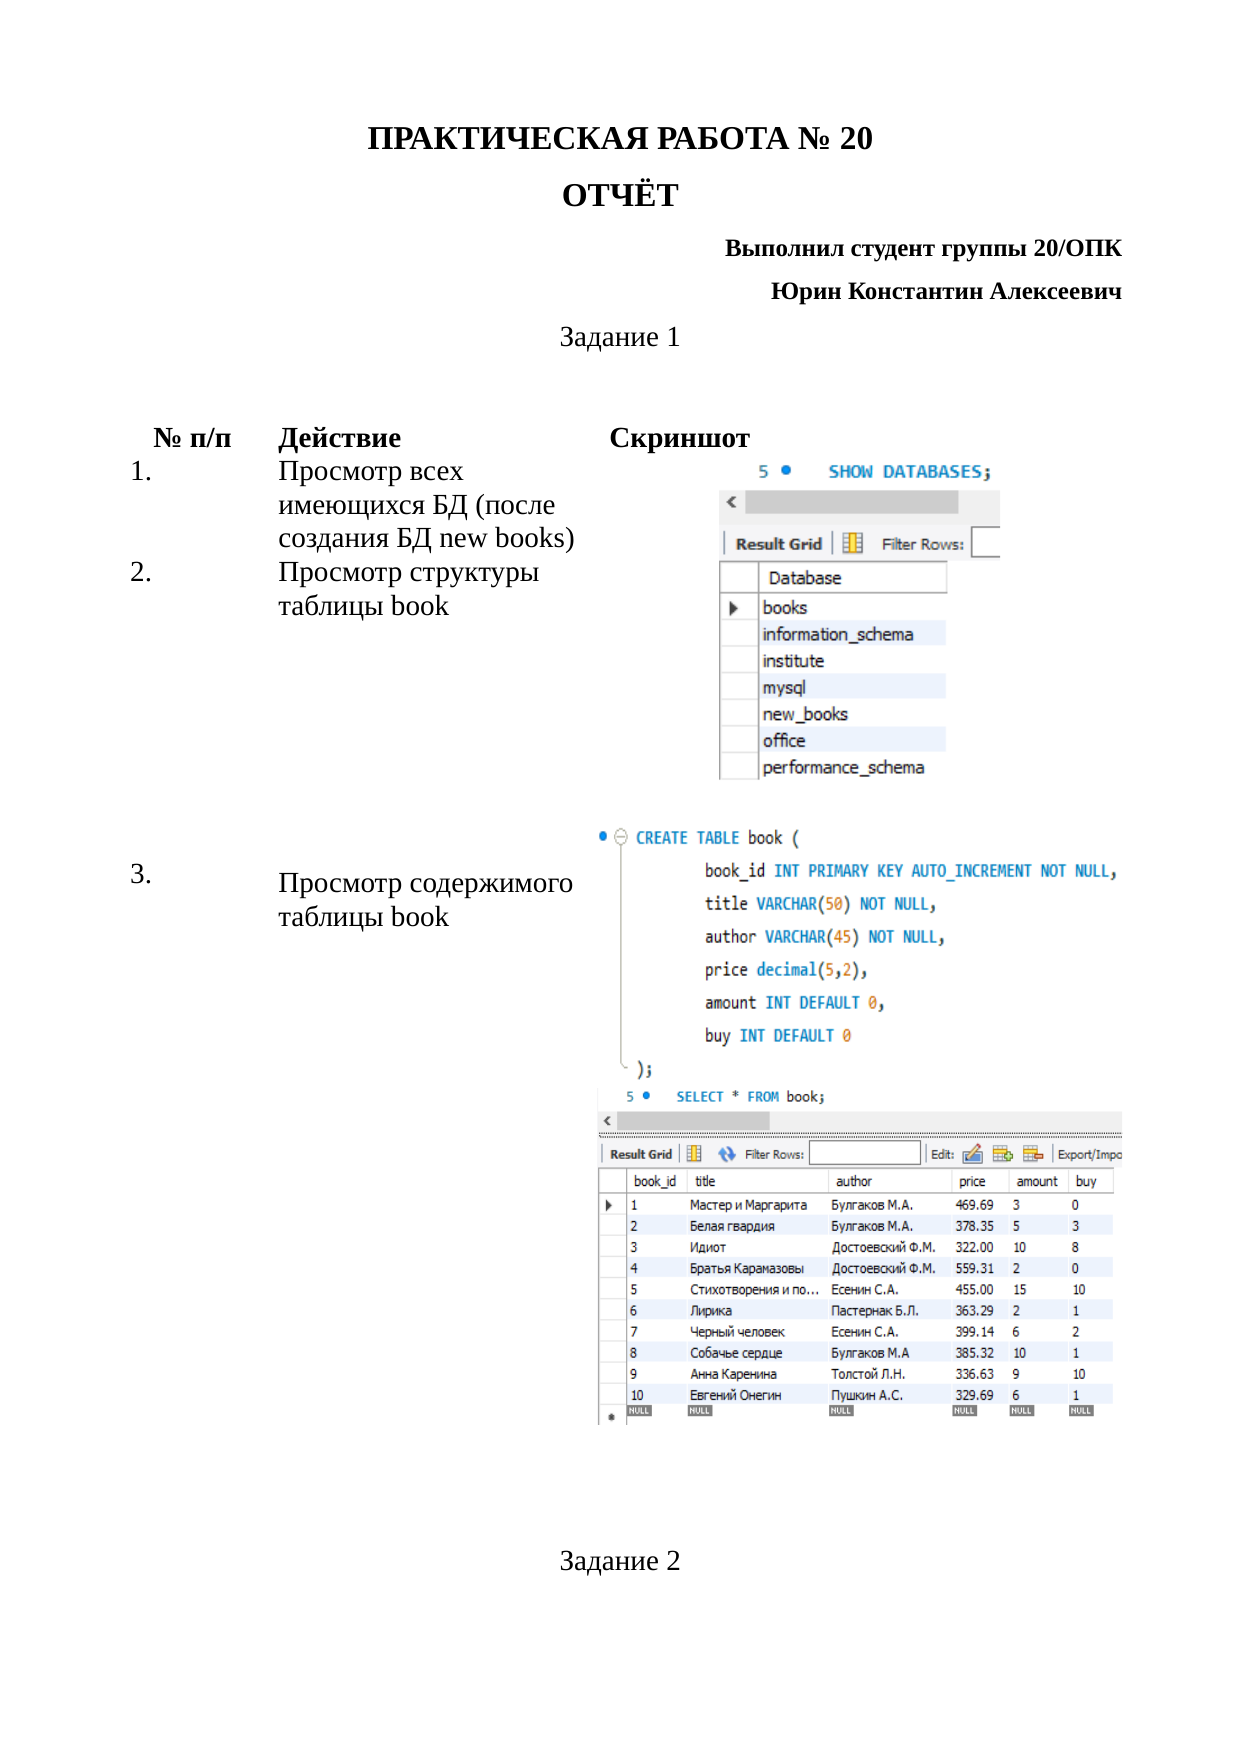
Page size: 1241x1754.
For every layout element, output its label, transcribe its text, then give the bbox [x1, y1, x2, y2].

picture [719, 453, 1001, 791]
table_cell [118, 1089, 266, 1442]
table_header Действие [266, 420, 597, 453]
table_cell [266, 1089, 597, 1442]
text Юрин Константин Алексеевич [118, 276, 1122, 305]
table_cell [597, 1425, 1122, 1442]
text Задание 2 [118, 1543, 1122, 1576]
text Выполнил студент группы 20/ОПК [118, 233, 1122, 262]
table_header Скриншот [597, 420, 1122, 453]
table_cell 2. 3. [118, 554, 266, 1088]
table_cell Просмотр всех имеющихся БД (поcле создания БД new books) [266, 454, 597, 554]
text ПРАКТИЧЕСКАЯ РАБОТА № 20 [118, 118, 1122, 156]
text ОТЧЁТ [118, 176, 1122, 214]
table_cell 1. [118, 454, 266, 554]
table_cell Просмотр структуры таблицы book Просмотр содержимого таблицы book [266, 554, 597, 1088]
picture [597, 819, 1123, 1425]
text Задание 1 [118, 319, 1122, 353]
table_cell [597, 454, 1122, 819]
table_header № п/п [118, 420, 266, 453]
